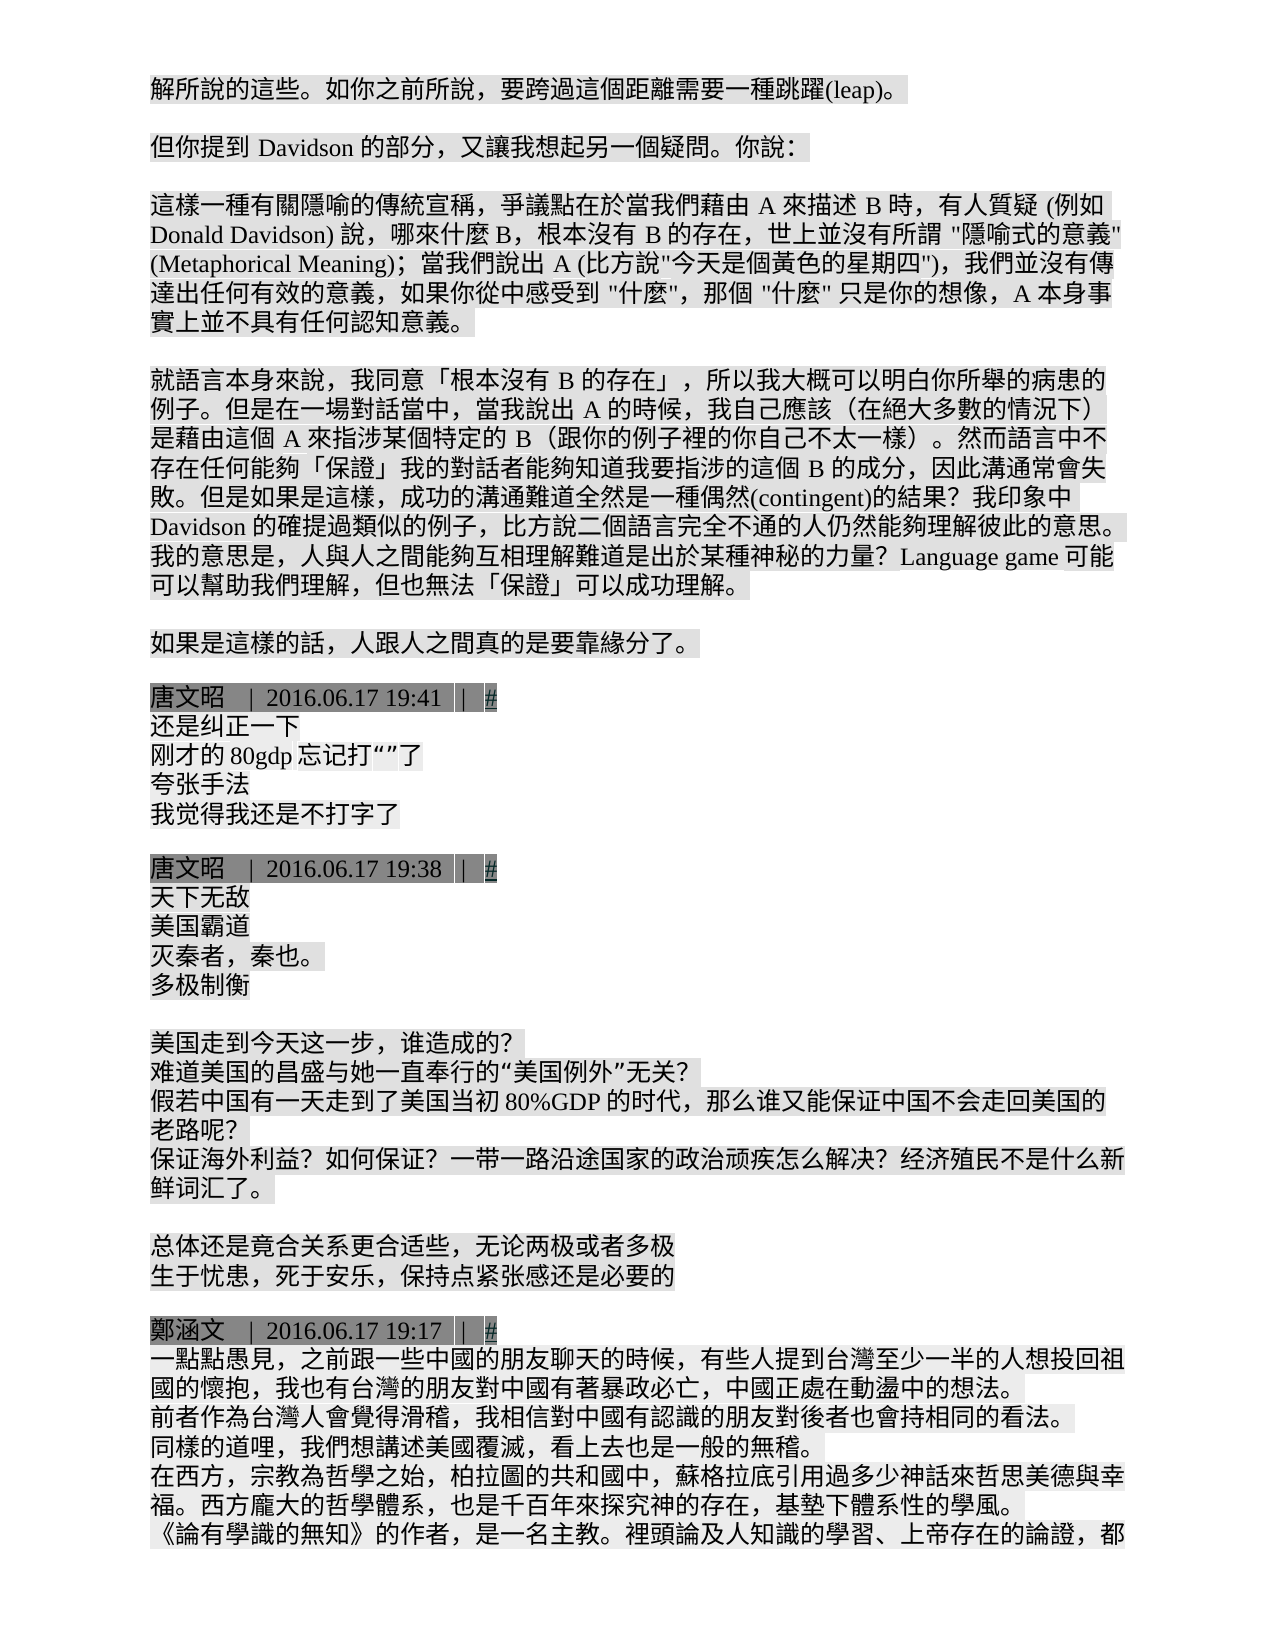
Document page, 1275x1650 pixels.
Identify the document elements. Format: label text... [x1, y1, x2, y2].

text 唐文昭 | 2016.06.17 19:41 | # [150, 683, 1125, 712]
text 鄭涵文 | 2016.06.17 19:17 | # [150, 1316, 1125, 1345]
text 裕康， 你知道，哲學終究稱不上一種理論，再者，它談的是一種形而上的世界。一個人，即便是個徹頭徹尾的 "反實在論" 者或 "懷疑論" 者，你若欠他錢，恐怕也是要還的，他不會真的懷疑鈔票不存在；前方若有車子衝過來，他也肯定會趕緊跳開，不會以為車子並不是一個實存之物而以身撞車。同樣地，我若去買個兩百塊的東西，給一千應該找我八百，萬一對方只找我八十，他若不認帳，我是會找他算帳的。這時候，辯解什麼語言的隱喻本質或什麼康德、叔本華都沒有用，1000 減 200 就是 800，毫無疑問，他不可能說他有權力自由想像我詩一般的語言。 所以，形而上的東西，自然也就只能在形而上的世界裏起作用；事實上，並不會因為有人說 "語言具有隱喻特性" 而因此衍生出諸如這樣一些日常溝通的問題；這當然跟真假值也一點關係都沒有。David Bloor (如果有人不知道是誰，就不用管他了) 1999年有一天晚上，和我們系上幾位老師與學生碰面，我也在場。他說，自從他提出某種 SSK ( Sociology of Scientific Knowledge) 的說法之後，幾十年來，人們常問他的問題是：難道科學知識都只是社會建構，全是假的？他說他覺得很無奈，畢竟當一個人認為科學知識具有一種 "社會" 成份時，並不是說原來科學都是騙人的。 記得很多很年前，我曾批評過一篇好像是一位台大研究生寫的文章，內容我忘了，但隱約記得他似乎認為，只要在精神科病房中找到一些病人根本沒有精神病，就能證明精神醫學的 "社會建構性"。這實在是完全搞錯了方向。假若你在精神病裏找到沒有精神病的病人，頂多只能證明醫生當初收這位病人住院時可能以為他有精神病，如此而已。 回到你的問題本身，當我說，"當我們乍看似乎藉由 A 來描述 B 時，其實根本沒有 B 的存在"。意思是說，沒有metaphorical meaning 這種東西，一切意義都只是字面意義 (literary meaning)，但語言的內在 "詩性" 使得意義經常會 "溢" 出去，飛出去，至於究竟飛到哪，聽的人不知道，說的人自己當然也不知道；假若說的人自己知道有個確切的東西 B 存在，他幹嘛不直接說 B就好了，何苦拐彎抹角，藉由 A 來說 B？ 你的意思也許是說，說話者心中有著一團模模糊糊像鬼那樣的東西，說不清，難以言喻，於是他只好想辦法看能不能找到一些適當的句子，藉由這些句子的某種排列組合，看看有沒有可能使聽眾能進一步接近這隻事實上就連當事人也無法鎖定其意涵的 "鬼"。而且，事實上，如你所說，我們確實沒法 "保證" A 真的能帶領聽眾接近這個虛無飄移的 B，因為就連說話者自己其實也沒法掌握這隻鬼的確切形態與具體存在。 其實，就算那隻鬼長得相當具體，你實際上還是沒辦法保證聽眾能聽見你所說的。 可是，不保證不行啊，語言總得多少要有個約束力吧。這時候就有兩派，一派是社會派，比方說 David Bloor 或某個意義上的 Saul Kripke，另一派就是自然主義派。不管哪一派，其實都企圖提供一種意義的 "來源" 與 "共識"；在某個共識基礎上，語意雖不中亦不遠矣。當然，這兩派閱讀維根斯坦的方式我都不認同。 當然，同類之間，語言相近，理解程度自然會高一些；不同類之間者則全然雞同鴨講都很常見。這時候，就只好把我那三句名言搬出來重申一遍： 不是不是不是，我不是那個意思。 沒有沒有沒有，我從來沒有那種想法。 不是不是不是，我完全不是那種人。 我覺得自己好像比較接近一種獸語，通常帶有一些獸性的人比較能聽懂。其實我一般不是用聽的，而是用聞的。你看，平常路上兩隻狗見了面，就互相聞來聞去，這套狗語，顯然相當詩情畫意。人的語言也一樣，三言兩語就能嗅到字裏行間的一種難以掩飾的氣味。氣味似乎決定了人與人之間某種心靈的距離。 另外，leap of faith 是齊克果所提，原始意思是說，神的世界，根本不可能理解或想像，乃至違反常識，因之我們的理性無法接受，難以企求，這時候，惟有棄絕理性，訴諸一個 "信" 字，才有可能 "跳到" 宗教世界裏頭。假若一般的隱喻只是 to say something by saying something else. 那麼，齊克果或維根斯坦的隱喻就是 to say something by saying nothing。當然，有人甚至認為維根斯坦是 to say nothing by saying nothing. 有人也就反駁說，既然 nothing to say, 幹嘛還 saying nothing？幹嘛還寫了幾千萬字，然後說他寫的這一切都沒有意義？ 維根斯坦本來是希望讓哲學終結的，希望大家都洗手不幹，不要再談哲學了，沒想到他越是 saying nothing，反倒引得大家越 say越多，幾乎 say 了 everything。 至於其它留言，恕我不打算細看，因為我的信心已經被打垮，還是眼不見比較好，求個清靜。我就簡單說幾句毋庸多說的廢話帶過： 統一如果對台灣人不利，我不會支持統一。中國崛起如果有害於世界，那麼，中國崛起就是一種罪惡。挺中抗美，如果不是出於憐憫，如果不是為了良善、為了人性價值、為了全球重大利益，我不知道挺中抗美有何意義可言。 中國，如果以為中國人特別優秀，特別重要，以為自己的利益應該以傷害他人的利益為代價，那麼，中國就是我的敵人。 我們都不是巴勒斯坦人，但你若要我為了巴勒斯坦去坐牢，對我或我們理應都不是一件很困難的事；有個美國女學生都能為此喪命，坐個牢算什麼？ 假若不是出於憐憫，假若不是為了良善、為了人性價值、為了全球重大利益，我不知道討論以巴問題或各國問題或每個月的反戰靜站，乃至成立巴勒斯坦資訊網等等等，究竟有何意義可言？如果世上沒有超越一切利益的良善價值，如果一切鬥爭只是一種利益衝突，那麼，誰死誰活將毫無意義。 就我個人而言，假若沒有神，我將無從理解藝術，無從理解知識，無從理解世上一切善惡是非；假若沒有神，我不知道誰來憐憫世人？我不知道生命意義從何而來？ 陳真 ================= 梁裕康 | 2016.06.17 10:45 | # 陳大哥， 如果隱喻的特性是語言的本質與世界之間始終存在一個無法跨越的距離，那我大概可以理解所說的這些。如你之前所說，要跨過這個距離需要一種跳躍(leap)。 但你提到 Davidson 的部分，又讓我想起另一個疑問。你說： 這樣一種有關隱喻的傳統宣稱，爭議點在於當我們藉由 A 來描述 B 時，有人質疑 (例如 Donald Davidson) 說，哪來什麼B，根本沒有 B 的存在，世上並沒有所謂 "隱喻式的意義" (Metaphorical Meaning)；當我們說出 A (比方說"今天是個黃色的星期四")，我們並沒有傳達出任何有效的意義，如果你從中感受到 "什麼"，那個 "什麼" 只是你的想像，A 本身事實上並不具有任何認知意義。 就語言本身來說，我同意「根本沒有 B 的存在」，所以我大概可以明白你所舉的病患的例子。但是在一場對話當中，當我說出 A 的時候，我自己應該（在絕大多數的情況下）是藉由這個 A 來指涉某個特定的 B（跟你的例子裡的你自己不太一樣）。然而語言中不存在任何能夠「保證」我的對話者能夠知道我要指涉的這個 B 的成分，因此溝通常會失敗。但是如果是這樣，成功的溝通難道全然是一種偶然(contingent)的結果？我印象中 Davidson 的確提過類似的例子，比方說二個語言完全不通的人仍然能夠理解彼此的意思。我的意思是，人與人之間能夠互相理解難道是出於某種神秘的力量？Language game可能可以幫助我們理解，但也無法「保證」可以成功理解。 如果是這樣的話，人跟人之間真的是要靠緣分了。 [150, 75, 1125, 658]
text 唐文昭 | 2016.06.17 19:38 | # [150, 854, 1125, 883]
text 一點點愚見，之前跟一些中國的朋友聊天的時候，有些人提到台灣至少一半的人想投回祖國的懷抱，我也有台灣的朋友對中國有著暴政必亡，中國正處在動盪中的想法。 前者作為台灣人會覺得滑稽，我相信對中國有認識的朋友對後者也會持相同的看法。 同樣的道哩，我們想講述美國覆滅，看上去也是一般的無稽。 在西方，宗教為哲學之始，柏拉圖的共和國中，蘇格拉底引用過多少神話來哲思美德與幸福。西方龐大的哲學體系，也是千百年來探究神的存在，基墊下體系性的學風。 《論有學識的無知》的作者，是一名主教。裡頭論及人知識的學習、上帝存在的論證，都 [150, 1345, 1125, 1549]
text 天下无敌 美国霸道 灭秦者，秦也。 多极制衡 美国走到今天这一步，谁造成的？ 难道美国的昌盛与她一直奉行的“美国例外”无关？ 假若中国有一天走到了美国当初80%GDP的时代，那么谁又能保证中国不会走回美国的老路呢？ 保证海外利益？如何保证？一带一路沿途国家的政治顽疾怎么解决？经济殖民不是什么新鲜词汇了。 总体还是竟合关系更合适些，无论两极或者多极 生于忧患，死于安乐，保持点紧张感还是必要的 [150, 883, 1125, 1291]
text 还是纠正一下 刚才的80gdp忘记打“”了 夸张手法 我觉得我还是不打字了 [150, 712, 1125, 829]
